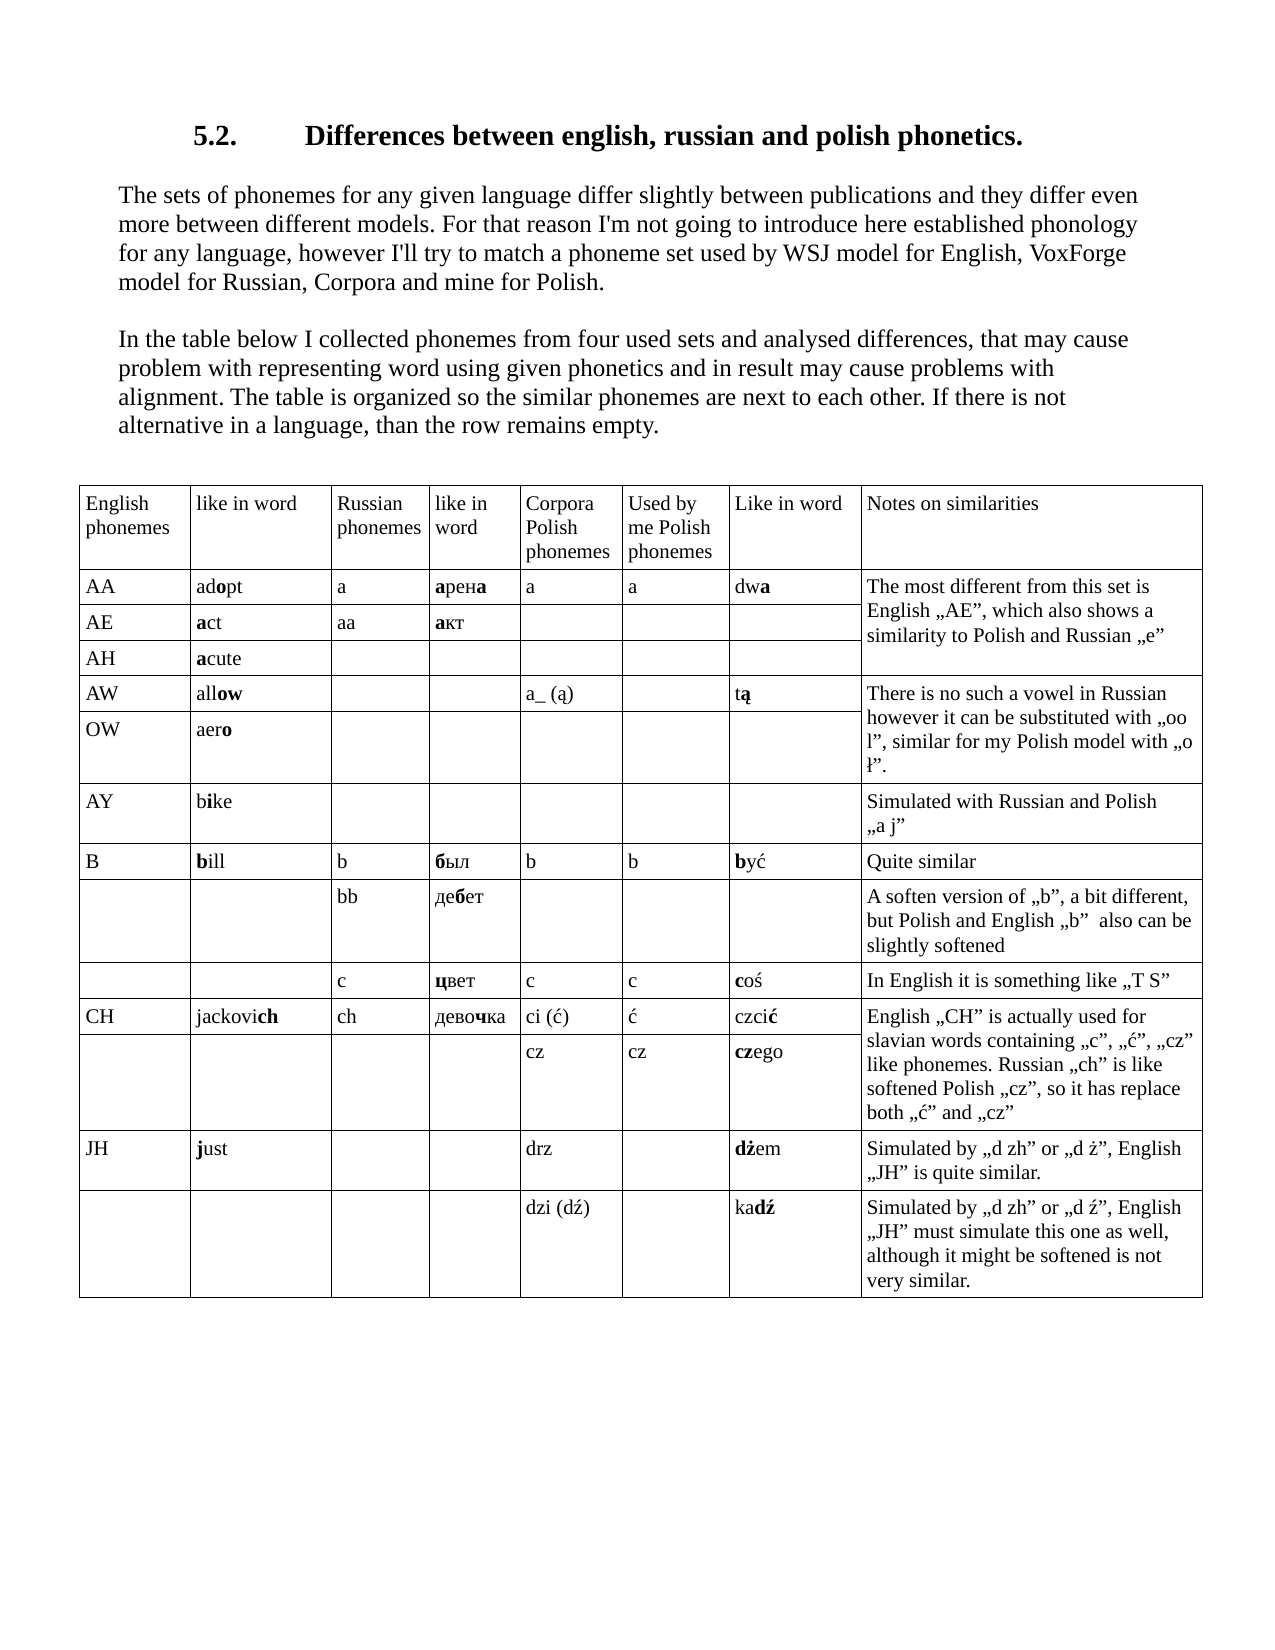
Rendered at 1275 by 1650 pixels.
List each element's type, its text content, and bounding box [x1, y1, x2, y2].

table_cell [521, 605, 622, 640]
table_cell цвет [430, 963, 520, 998]
table_cell b [332, 844, 429, 878]
table_header Russian phonemes [332, 486, 429, 568]
table_cell [623, 641, 729, 675]
table_cell a_ (ą) [521, 676, 622, 711]
table_cell In English it is something like „T S” [862, 963, 1202, 998]
table_cell [332, 712, 429, 783]
table_cell [80, 1191, 190, 1297]
table_cell ch [332, 999, 429, 1033]
table_cell bb [332, 880, 429, 962]
table_cell [80, 880, 190, 962]
table_cell acute [191, 641, 331, 675]
table_cell a [521, 570, 622, 604]
table_header Like in word [730, 486, 861, 568]
table_cell c [623, 963, 729, 998]
table_cell [191, 1191, 331, 1297]
table_cell jackovich [191, 999, 331, 1033]
table_cell [430, 712, 520, 783]
table_cell OW [80, 712, 190, 783]
table_cell czcić [730, 999, 861, 1033]
table_cell tą [730, 676, 861, 711]
table_cell [191, 1035, 331, 1130]
table_cell [521, 784, 622, 843]
table_cell [623, 1191, 729, 1297]
table_cell allow [191, 676, 331, 711]
table_header like in word [191, 486, 331, 568]
table_cell [623, 712, 729, 783]
table_cell [332, 1035, 429, 1130]
table_cell [623, 784, 729, 843]
table_cell [730, 880, 861, 962]
table_cell bill [191, 844, 331, 878]
table_cell cz [623, 1035, 729, 1130]
table_cell CH [80, 999, 190, 1033]
text In the table below I collected phonemes from four used sets and analysed differences, that may cause problem with representing word using given phonetics and in result may cause problems with alignment. The table is organized so the similar phonemes are next to each other. If there is not alternative in a language, than the row remains empty. [118, 324, 1157, 439]
table_cell был [430, 844, 520, 878]
table_cell [430, 641, 520, 675]
table_cell B [80, 844, 190, 878]
table_cell [430, 784, 520, 843]
table_cell AA [80, 570, 190, 604]
table_cell [623, 605, 729, 640]
table_cell [623, 1131, 729, 1189]
table_header Corpora Polish phonemes [521, 486, 622, 568]
table_cell kadź [730, 1191, 861, 1297]
table_cell [191, 880, 331, 962]
table_header Notes on similarities [862, 486, 1202, 568]
table_cell a [623, 570, 729, 604]
table_cell [332, 1131, 429, 1189]
table_cell just [191, 1131, 331, 1189]
table_cell Quite similar [862, 844, 1202, 878]
table_cell [332, 676, 429, 711]
table_cell акт [430, 605, 520, 640]
table_cell AH [80, 641, 190, 675]
table_header English phonemes [80, 486, 190, 568]
table_cell A soften version of „b”, a bit different, but Polish and English „b” also can be slightly softened [862, 880, 1202, 962]
table_cell [430, 1191, 520, 1297]
table_header Used by me Polish phonemes [623, 486, 729, 568]
table_cell AE [80, 605, 190, 640]
table_cell [521, 641, 622, 675]
table_cell [521, 712, 622, 783]
text The sets of phonemes for any given language differ slightly between publications and they differ even more between different models. For that reason I'm not going to introduce here established phonology for any language, however I'll try to match a phoneme set used by WSJ model for English, VoxForge model for Russian, Corpora and mine for Polish. [118, 180, 1157, 295]
table_cell [332, 641, 429, 675]
table_cell c [332, 963, 429, 998]
table_cell [730, 605, 861, 640]
table_cell cz [521, 1035, 622, 1130]
table_cell [332, 784, 429, 843]
table_cell [191, 963, 331, 998]
table_cell ci (ć) [521, 999, 622, 1033]
table_cell [623, 880, 729, 962]
table_cell ć [623, 999, 729, 1033]
table_cell The most different from this set is English „AE”, which also shows a similarity to Polish and Russian „e” [862, 570, 1202, 675]
table_cell dzi (dź) [521, 1191, 622, 1297]
table_cell [80, 1035, 190, 1130]
table_cell [521, 880, 622, 962]
table_header like in word [430, 486, 520, 568]
table_cell drz [521, 1131, 622, 1189]
table_cell [730, 641, 861, 675]
table_cell aero [191, 712, 331, 783]
table_cell [730, 784, 861, 843]
table_cell być [730, 844, 861, 878]
table_cell [730, 712, 861, 783]
table_cell [623, 676, 729, 711]
table_cell dżem [730, 1131, 861, 1189]
table_cell Simulated with Russian and Polish „a j” [862, 784, 1202, 843]
table_cell a [332, 570, 429, 604]
table_cell dwa [730, 570, 861, 604]
table_cell b [623, 844, 729, 878]
table_cell Simulated by „d zh” or „d ź”, English „JH” must simulate this one as well, although it might be softened is not very similar. [862, 1191, 1202, 1297]
table_cell дебет [430, 880, 520, 962]
table_cell bike [191, 784, 331, 843]
table_cell czego [730, 1035, 861, 1130]
table_cell AW [80, 676, 190, 711]
table_cell adopt [191, 570, 331, 604]
table_cell c [521, 963, 622, 998]
table_cell [80, 963, 190, 998]
table_cell There is no such a vowel in Russian however it can be substituted with „oo l”, similar for my Polish model with „o ł”. [862, 676, 1202, 783]
list Differences between english, russian and polish phonetics. [193, 118, 1157, 152]
table_cell [430, 1035, 520, 1130]
table_cell девочка [430, 999, 520, 1033]
table_cell English „CH” is actually used for slavian words containing „c”, „ć”, „cz” like phonemes. Russian „ch” is like softened Polish „cz”, so it has replace both „ć” and „cz” [862, 999, 1202, 1130]
table_cell coś [730, 963, 861, 998]
table_cell aa [332, 605, 429, 640]
table_cell b [521, 844, 622, 878]
table_cell AY [80, 784, 190, 843]
table_cell [332, 1191, 429, 1297]
table_cell JH [80, 1131, 190, 1189]
table_cell Simulated by „d zh” or „d ż”, English „JH” is quite similar. [862, 1131, 1202, 1189]
table_cell арена [430, 570, 520, 604]
table_cell [430, 676, 520, 711]
table_cell [430, 1131, 520, 1189]
table_cell act [191, 605, 331, 640]
